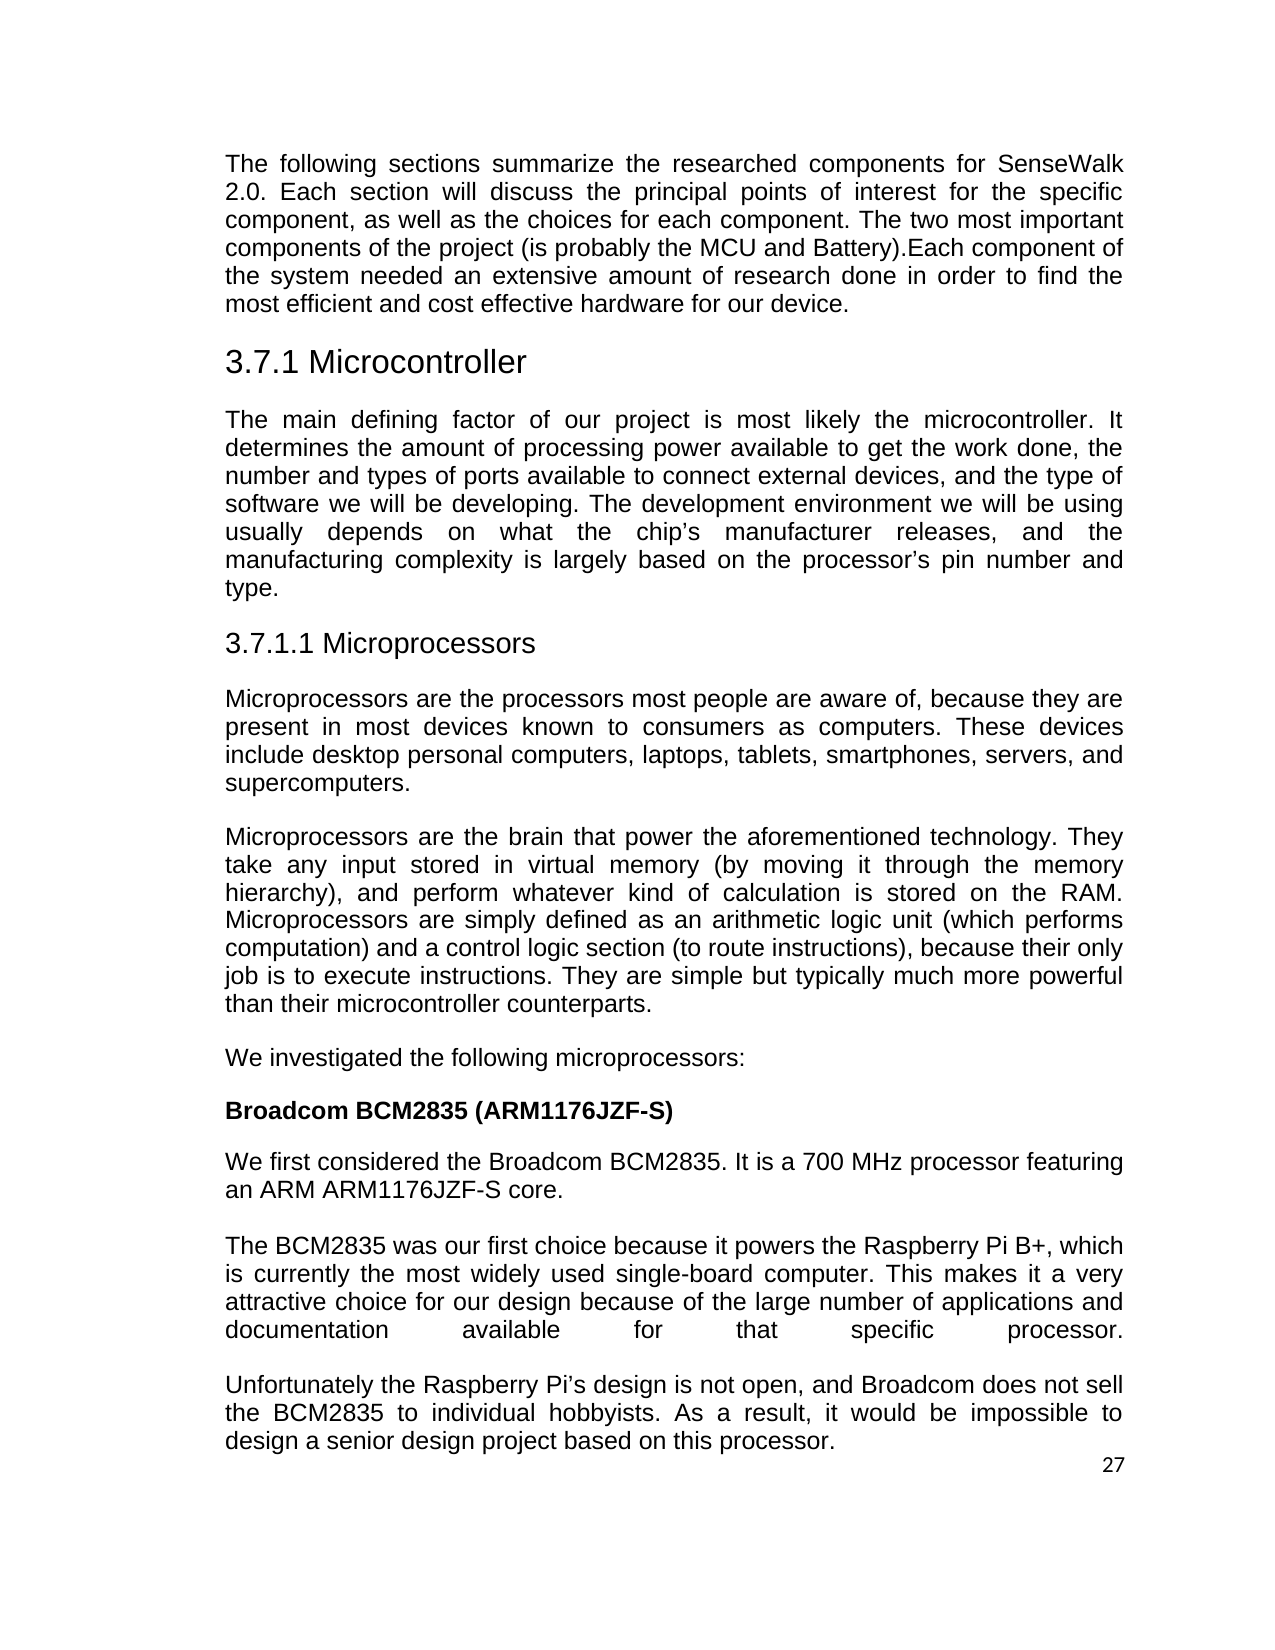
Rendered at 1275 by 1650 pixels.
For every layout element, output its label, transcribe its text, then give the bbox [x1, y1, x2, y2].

text 3.7.1 Microcontroller [225, 343, 1125, 380]
text Broadcom BCM2835 (ARM1176JZF-S) [225, 1097, 1125, 1148]
text 3.7.1.1 Microprocessors [225, 627, 1125, 660]
text Microprocessors are the brain that power the aforementioned technology. They take any input stored in virtual memory (by moving it through the memory hierarchy), and perform whatever kind of calculation is stored on the RAM. Microprocessors are simply defined as an arithmetic logic unit (which performs computation) and a control logic section (to route instructions), because their only job is to execute instructions. They are simple but typically much more powerful than their microcontroller counterparts. [225, 823, 1125, 1018]
text The BCM2835 was our first choice because it powers the Raspberry Pi B+, which is currently the most widely used single-board computer. This makes it a very attractive choice for our design because of the large number of applications and documentation available for that specific processor. Unfortunately the Raspberry Pi’s design is not open, and Broadcom does not sell the BCM2835 to individual hobbyists. As a result, it would be impossible to design a senior design project based on this processor. [225, 1204, 1125, 1455]
text We first considered the Broadcom BCM2835. It is a 700 MHz processor featuring an ARM ARM1176JZF-S core. [225, 1148, 1125, 1204]
text Microprocessors are the processors most people are aware of, because they are present in most devices known to consumers as computers. These devices include desktop personal computers, laptops, tablets, smartphones, servers, and supercomputers. [225, 685, 1125, 797]
text We investigated the following microprocessors: [225, 1044, 1125, 1072]
text The following sections summarize the researched components for SenseWalk 2.0. Each section will discuss the principal points of interest for the specific component, as well as the choices for each component. The two most important components of the project (is probably the MCU and Battery).Each component of the system needed an extensive amount of research done in order to find the most efficient and cost effective hardware for our device. [225, 150, 1125, 317]
text The main defining factor of our project is most likely the microcontroller. It determines the amount of processing power available to get the work done, the number and types of ports available to connect external devices, and the type of software we will be developing. The development environment we will be using usually depends on what the chip’s manufacturer releases, and the manufacturing complexity is largely based on the processor’s pin number and type. [225, 406, 1125, 601]
